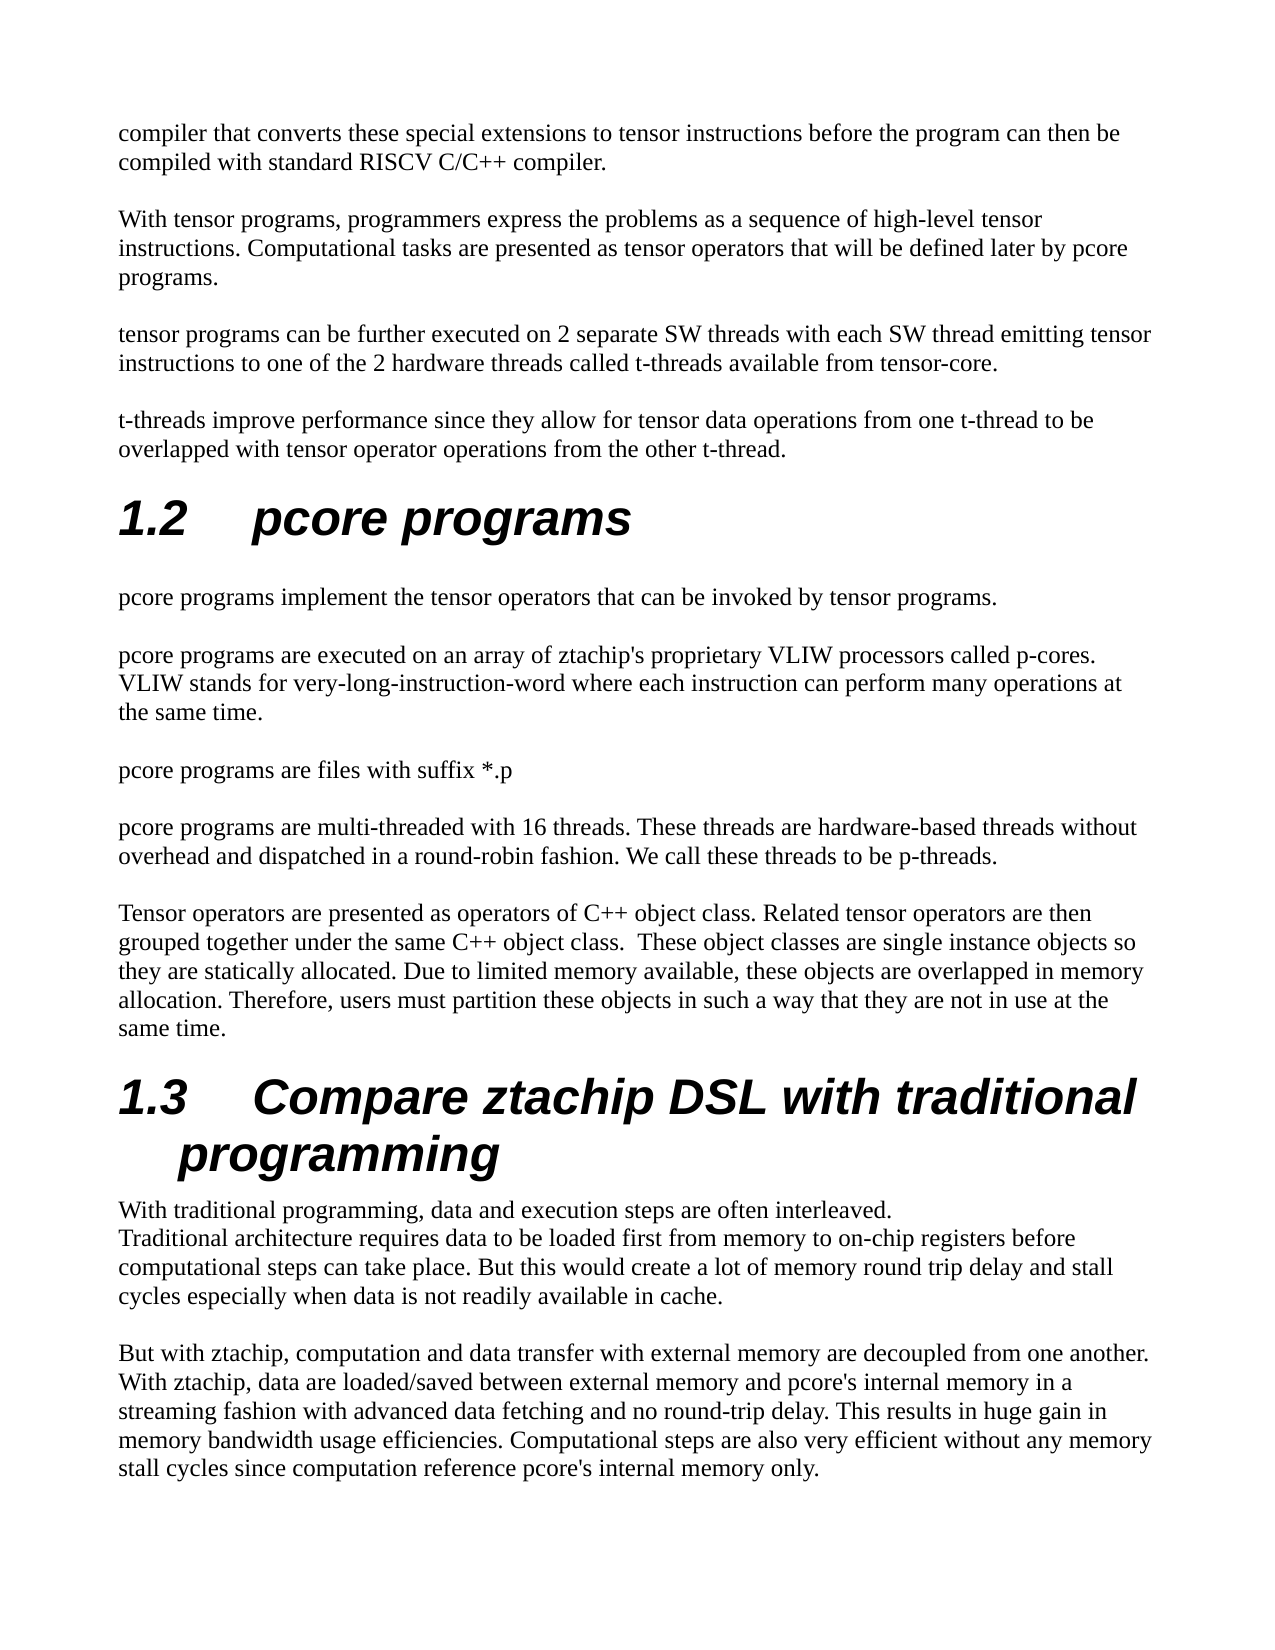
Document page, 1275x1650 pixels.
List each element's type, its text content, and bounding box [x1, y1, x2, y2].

text t-threads improve performance since they allow for tensor data operations from one t-thread to be overlapped with tensor operator operations from the other t-thread. [118, 406, 1157, 463]
text tensor programs can be further executed on 2 separate SW threads with each SW thread emitting tensor instructions to one of the 2 hardware threads called t-threads available from tensor-core. [118, 319, 1157, 377]
subtitle pcore programs [118, 488, 1157, 546]
text pcore programs are files with suffix *.p [118, 755, 1157, 783]
text pcore programs are multi-threaded with 16 threads. These threads are hardware-based threads without overhead and dispatched in a round-robin fashion. We call these threads to be p-threads. [118, 812, 1157, 870]
text Tensor operators are presented as operators of C++ object class. Related tensor operators are then grouped together under the same C++ object class. These object classes are single instance objects so they are statically allocated. Due to limited memory available, these objects are overlapped in memory allocation. Therefore, users must partition these objects in such a way that they are not in use at the same time. [118, 898, 1157, 1042]
text pcore programs are executed on an array of ztachip's proprietary VLIW processors called p-cores. VLIW stands for very-long-instruction-word where each instruction can perform many operations at the same time. [118, 640, 1157, 726]
text With tensor programs, programmers express the problems as a sequence of high-level tensor instructions. Computational tasks are presented as tensor operators that will be defined later by pcore programs. [118, 204, 1157, 291]
text Traditional architecture requires data to be loaded first from memory to on-chip registers before computational steps can take place. But this would create a lot of memory round trip delay and stall cycles especially when data is not readily available in cache. [118, 1223, 1157, 1310]
text pcore programs implement the tensor operators that can be invoked by tensor programs. [118, 582, 1157, 611]
text compiler that converts these special extensions to tensor instructions before the program can then be compiled with standard RISCV C/C++ compiler. [118, 118, 1157, 176]
text With ztachip, data are loaded/saved between external memory and pcore's internal memory in a streaming fashion with advanced data fetching and no round-trip delay. This results in huge gain in memory bandwidth usage efficiencies. Computational steps are also very efficient without any memory stall cycles since computation reference pcore's internal memory only. [118, 1367, 1157, 1482]
text With traditional programming, data and execution steps are often interleaved. [118, 1195, 1157, 1223]
subtitle Compare ztachip DSL with traditional programming [118, 1067, 1157, 1182]
text But with ztachip, computation and data transfer with external memory are decoupled from one another. [118, 1338, 1157, 1367]
